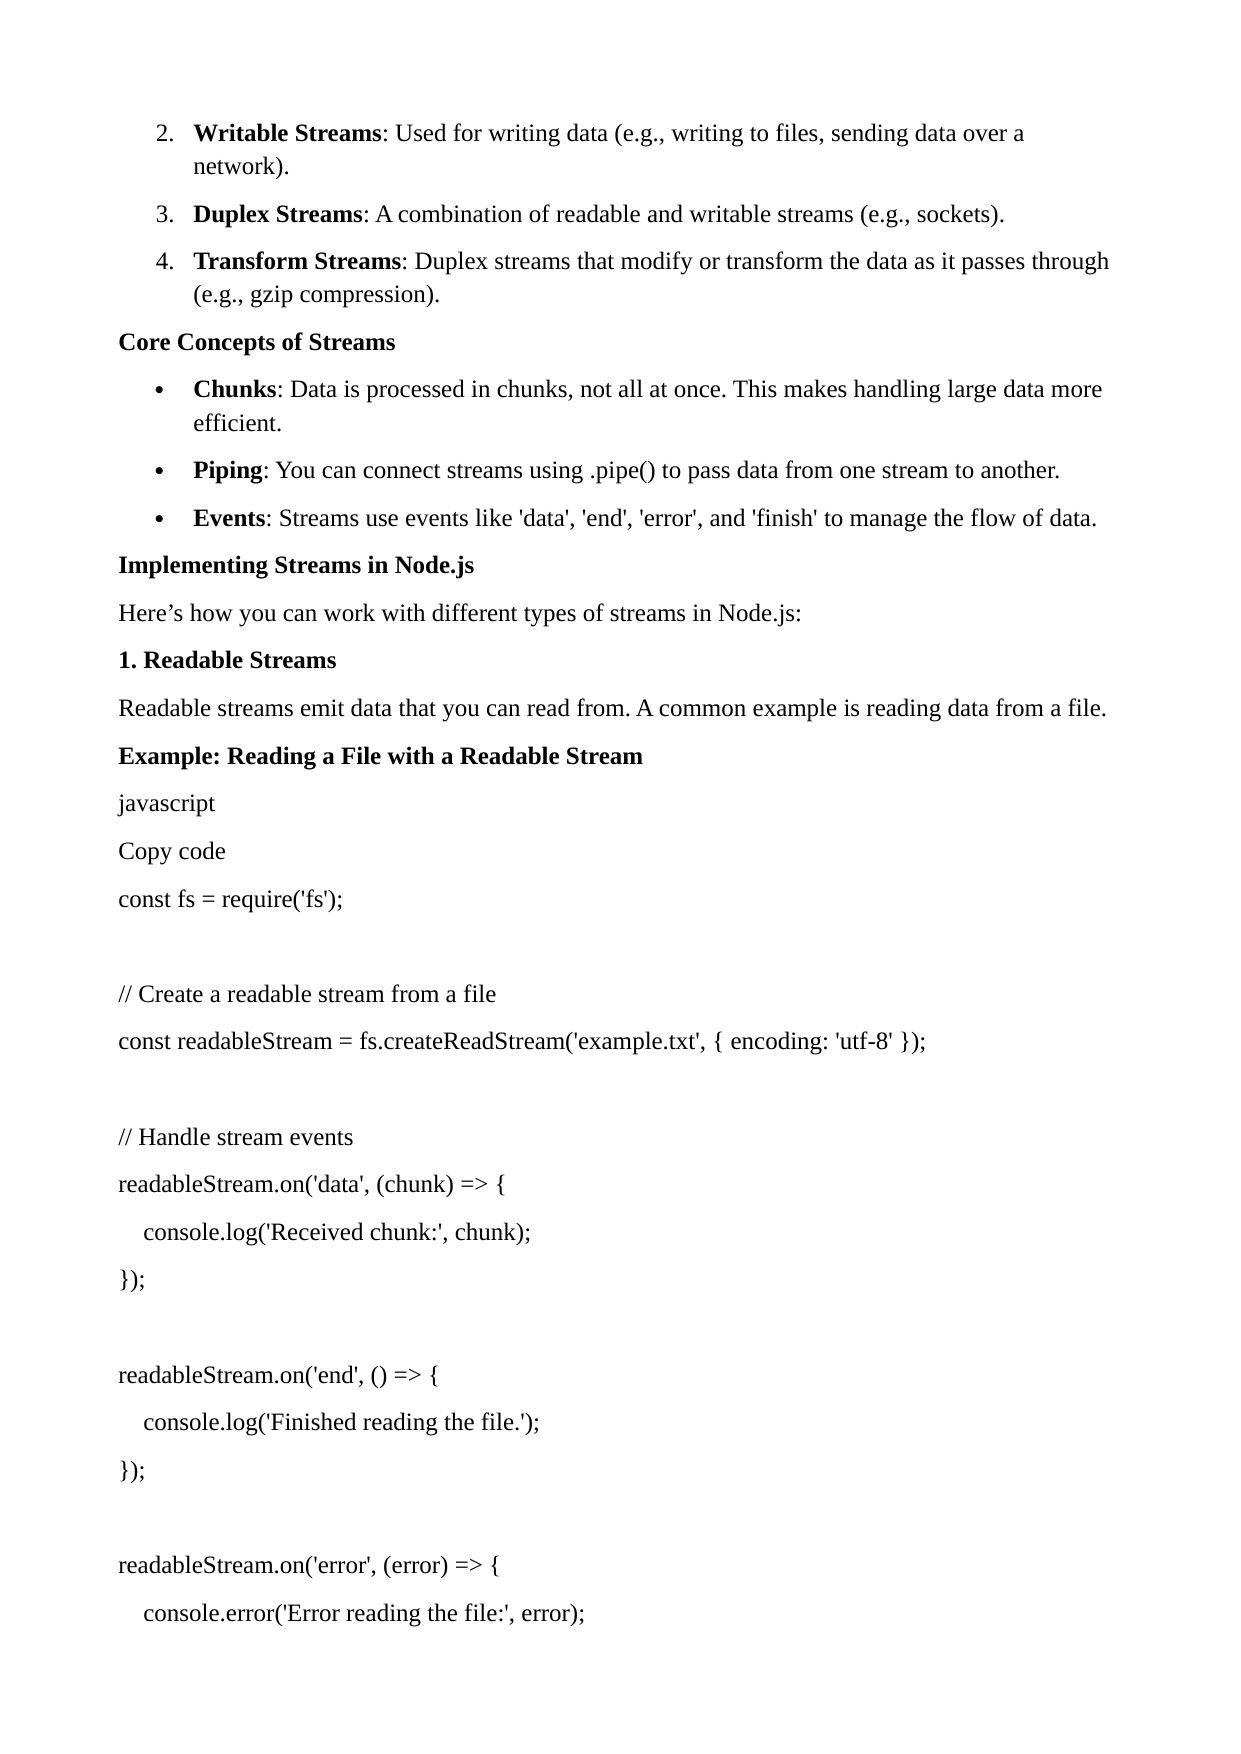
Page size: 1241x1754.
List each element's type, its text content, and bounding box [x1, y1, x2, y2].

list Duplex Streams: A combination of readable and writable streams (e.g., sockets). [156, 199, 1122, 227]
text }); [118, 1455, 1122, 1484]
list Piping: You can connect streams using .pipe() to pass data from one stream to another. [156, 455, 1122, 484]
text console.log('Finished reading the file.'); [118, 1407, 1122, 1436]
text // Create a readable stream from a file [118, 979, 1122, 1008]
text Readable streams emit data that you can read from. A common example is reading data from a file. [118, 693, 1122, 722]
text javascript [118, 788, 1122, 817]
list Writable Streams: Used for writing data (e.g., writing to files, sending data over a network). [156, 118, 1122, 180]
list Events: Streams use events like 'data', 'end', 'error', and 'finish' to manage the flow of data. [156, 503, 1122, 532]
text }); [118, 1264, 1122, 1293]
text Core Concepts of Streams [118, 327, 1122, 356]
text console.error('Error reading the file:', error); [118, 1598, 1122, 1626]
list Chunks: Data is processed in chunks, not all at once. This makes handling large data more efficient. [156, 374, 1122, 436]
text Example: Reading a File with a Readable Stream [118, 741, 1122, 769]
text 1. Readable Streams [118, 646, 1122, 674]
text Implementing Streams in Node.js [118, 550, 1122, 579]
text readableStream.on('data', (chunk) => { [118, 1169, 1122, 1198]
text // Handle stream events [118, 1122, 1122, 1150]
text readableStream.on('end', () => { [118, 1360, 1122, 1388]
list Transform Streams: Duplex streams that modify or transform the data as it passes through (e.g., gzip compression). [156, 246, 1122, 308]
text Here’s how you can work with different types of streams in Node.js: [118, 598, 1122, 627]
text const fs = require('fs'); [118, 884, 1122, 912]
text console.log('Received chunk:', chunk); [118, 1217, 1122, 1246]
text const readableStream = fs.createReadStream('example.txt', { encoding: 'utf-8' }); [118, 1026, 1122, 1055]
text readableStream.on('error', (error) => { [118, 1550, 1122, 1579]
text Copy code [118, 836, 1122, 865]
